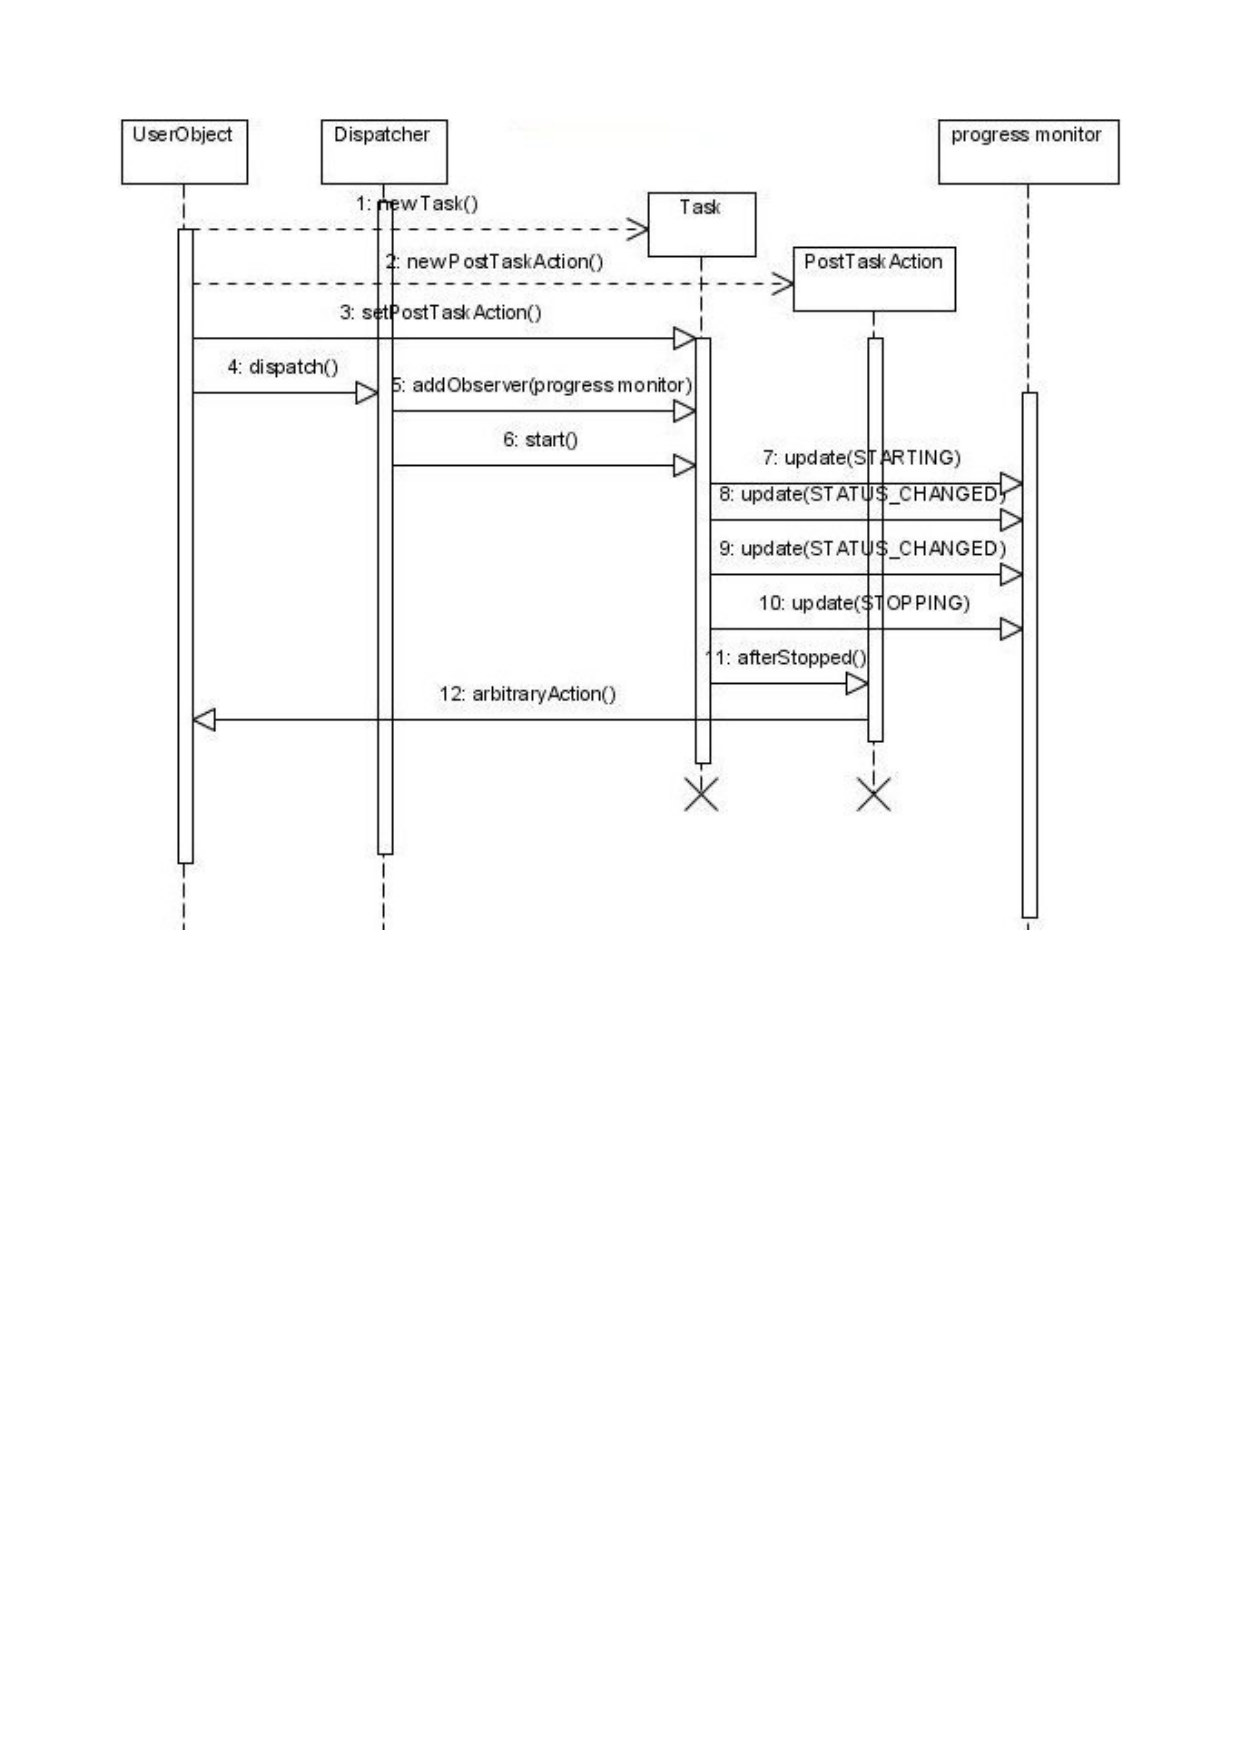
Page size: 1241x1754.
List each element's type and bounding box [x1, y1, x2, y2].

picture [118, 118, 1122, 930]
